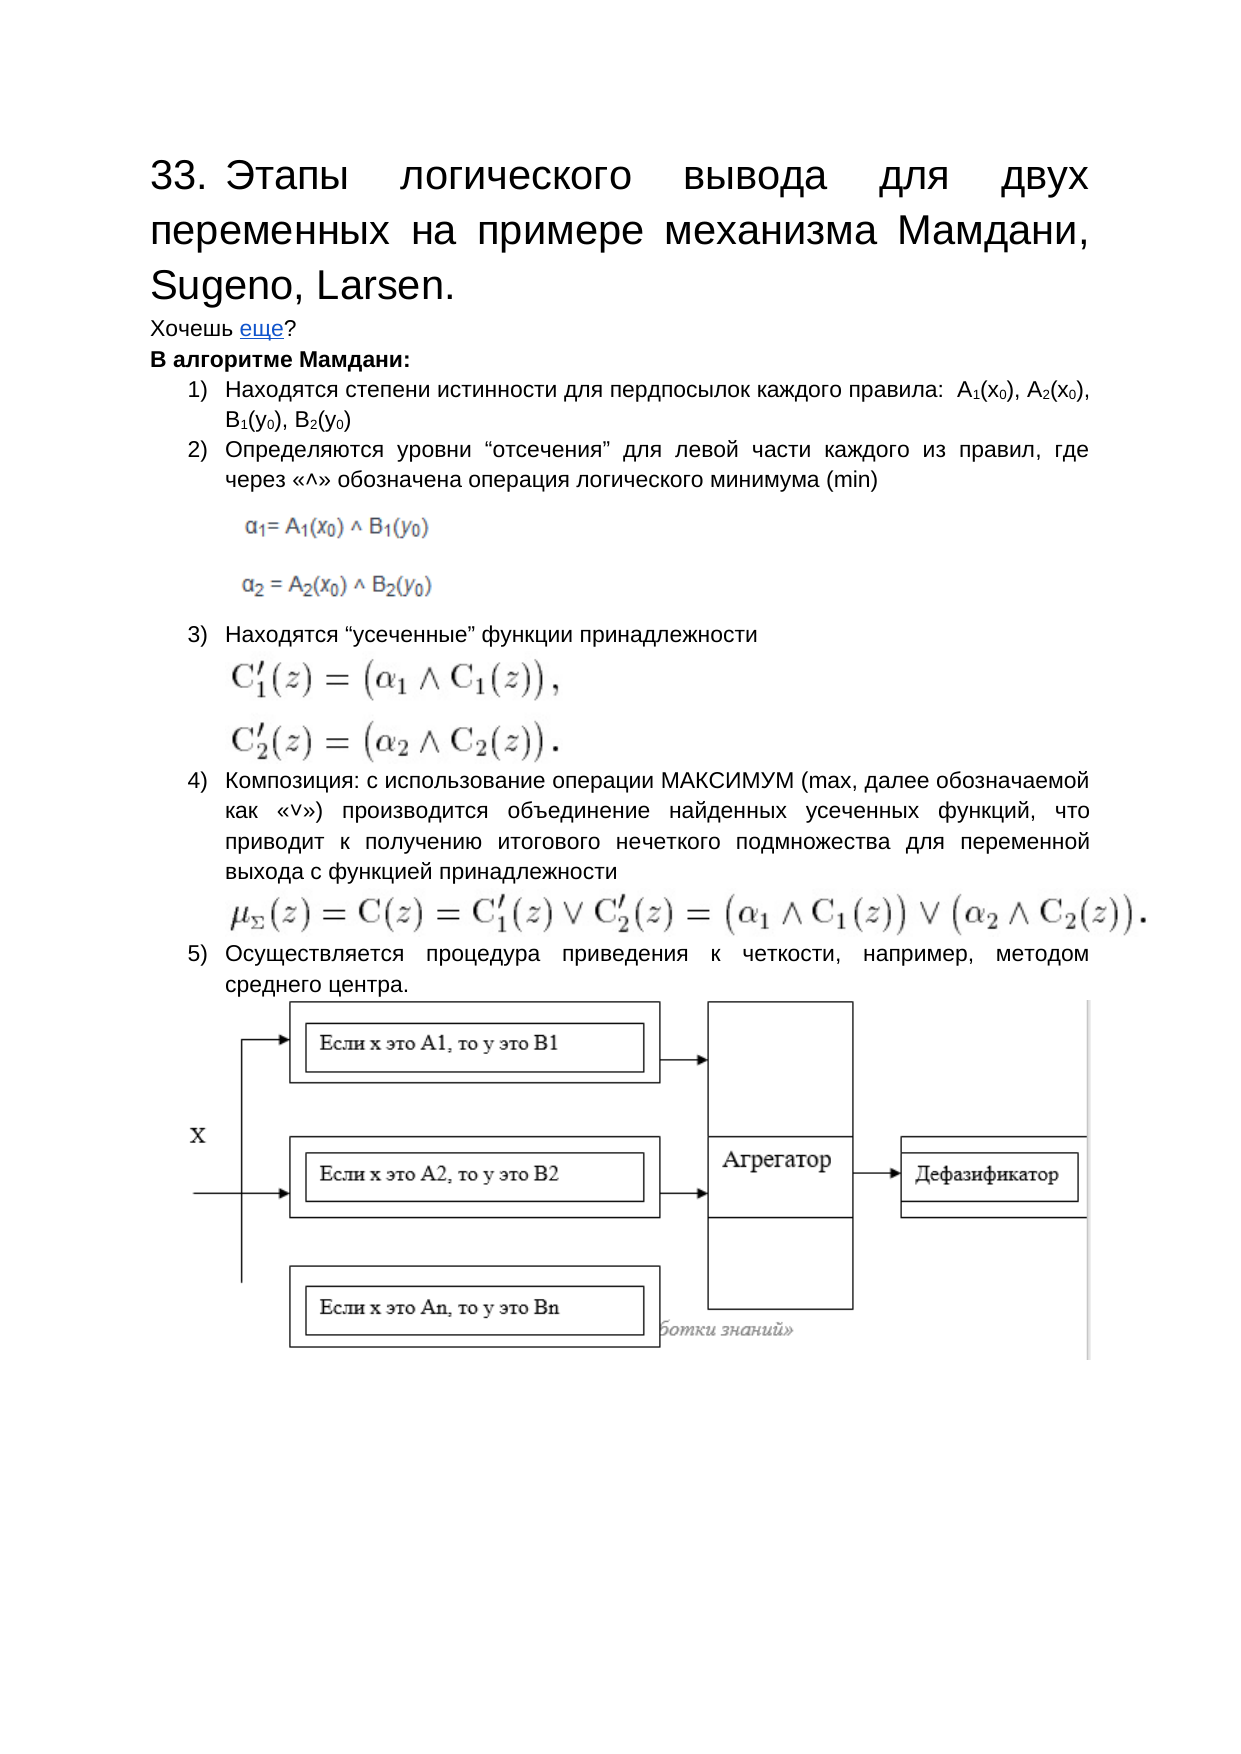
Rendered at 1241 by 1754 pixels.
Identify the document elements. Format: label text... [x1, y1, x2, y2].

picture [225, 496, 471, 617]
list Композиция: с использование операции МАКСИМУМ (max, далее обозначаемой как «˅») производится объединение найден­ных усеченных функций, что приводит к получению итогового не­четкого подмножества для переменной выхода с функцией принад­лежности [187, 767, 1090, 884]
text Хочешь еще? [150, 315, 1090, 342]
picture [225, 651, 566, 764]
list Находятся степени истинности для пердпосылок каждого правила: А1(x0), А2(x0), B1(y0), В2(y0) [187, 376, 1090, 432]
picture [150, 1000, 1091, 1360]
list Определяются уровни “отсечения” для левой части каждого из правил, где через «˄» обозначена операция логического минимума (min) [187, 436, 1090, 493]
text 33. Этапы логического вывода для двух переменных на примере механизма Мамдани, Sugeno, Larsen. [150, 150, 1090, 308]
list Находятся “усеченные” функции принадлежности [187, 621, 1090, 647]
text В алгоритме Мамдани: [150, 346, 1090, 372]
list Осуществляется процедура приведения к четкости, например, методом среднего центра. [187, 940, 1090, 997]
picture [225, 888, 1149, 937]
